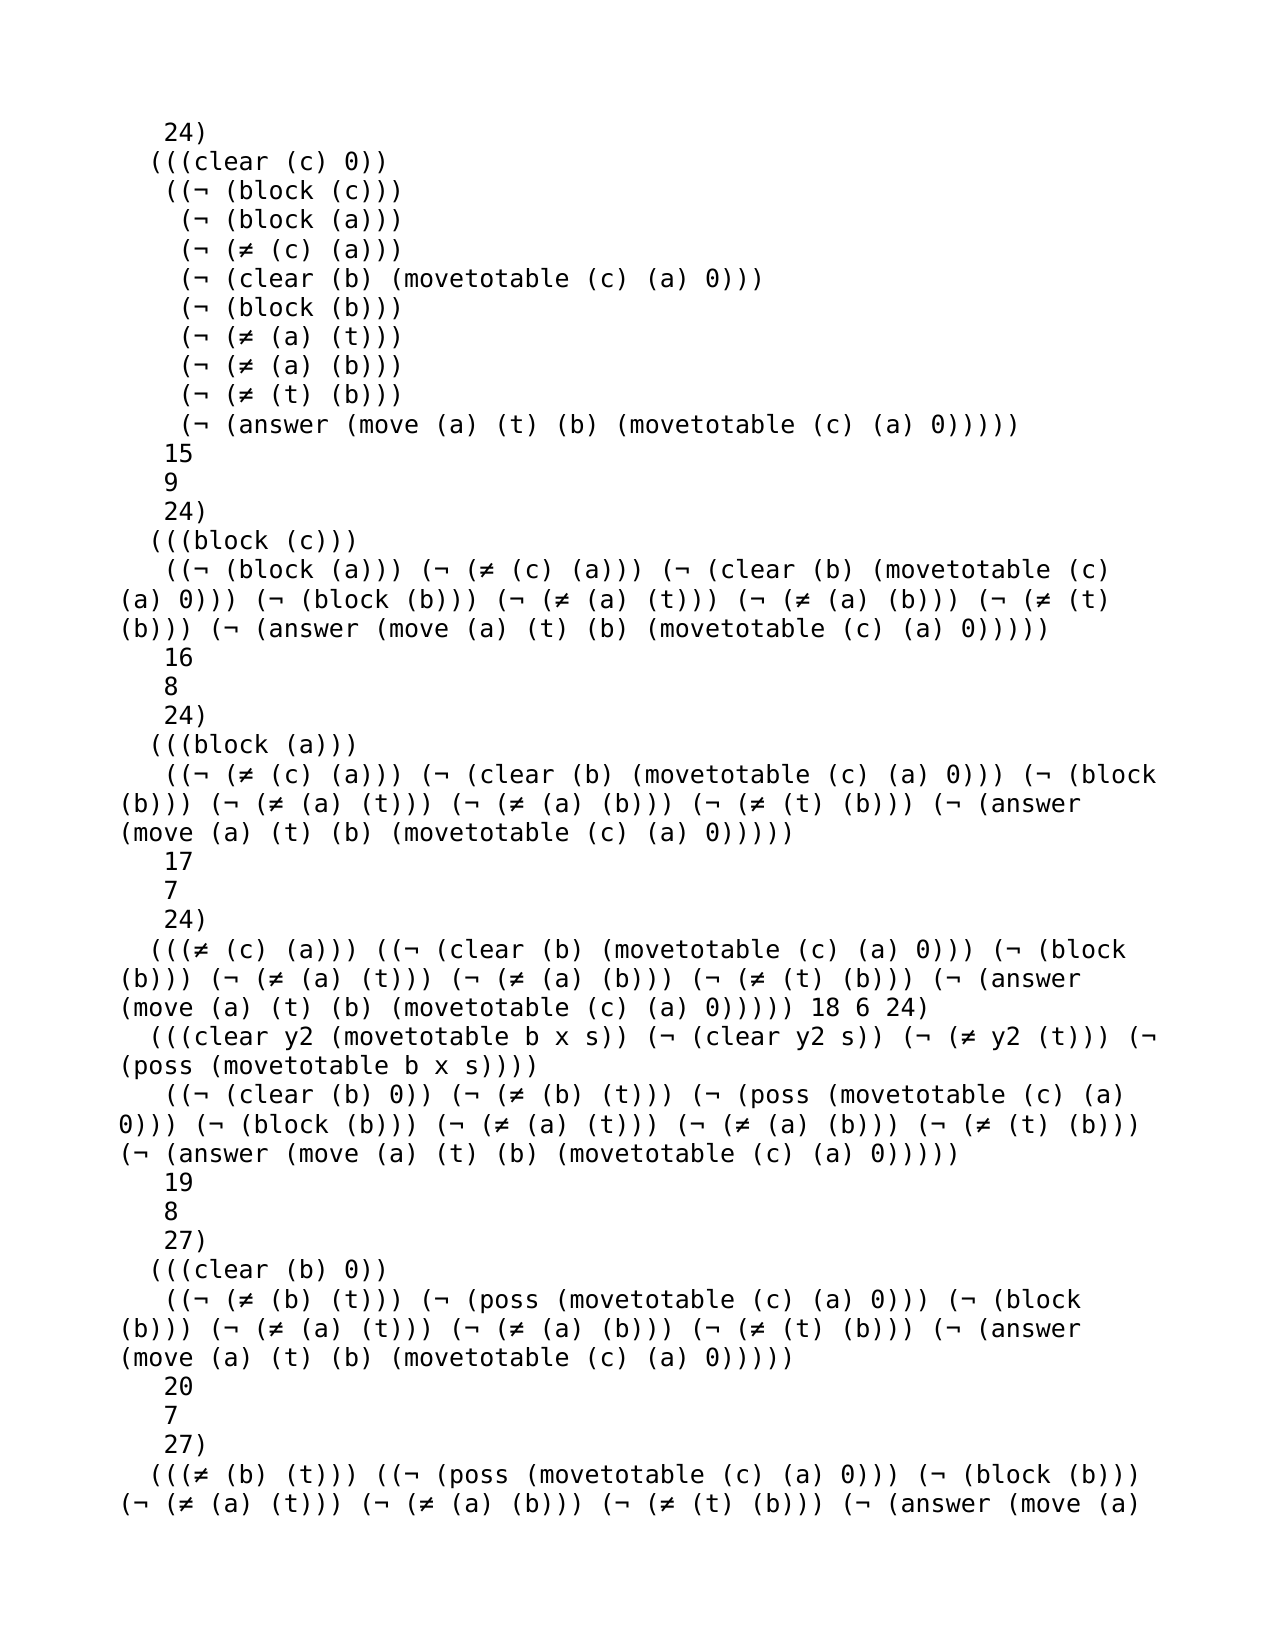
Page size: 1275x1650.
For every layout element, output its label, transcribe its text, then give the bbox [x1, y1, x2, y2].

text (¬ (block (b))) [118, 293, 1157, 322]
text ((¬ (clear (b) 0)) (¬ (≠ (b) (t))) (¬ (poss (movetotable (c) (a) 0))) (¬ (block (b))) (¬ (≠ (a) (t))) (¬ (≠ (a) (b))) (¬ (≠ (t) (b))) (¬ (answer (move (a) (t) (b) (movetotable (c) (a) 0))))) [118, 1081, 1157, 1168]
text (¬ (≠ (c) (a))) [118, 235, 1157, 264]
text (((≠ (b) (t))) ((¬ (poss (movetotable (c) (a) 0))) (¬ (block (b))) (¬ (≠ (a) (t))) (¬ (≠ (a) (b))) (¬ (≠ (t) (b))) (¬ (answer (move (a) [118, 1460, 1157, 1518]
text (¬ (block (a))) [118, 206, 1157, 235]
text 24) [118, 701, 1157, 731]
text 24) [118, 497, 1157, 526]
text (¬ (≠ (t) (b))) [118, 381, 1157, 410]
text (¬ (clear (b) (movetotable (c) (a) 0))) [118, 264, 1157, 293]
text (((clear (c) 0)) [118, 147, 1157, 176]
text ((¬ (block (c))) [118, 176, 1157, 206]
text 9 [118, 468, 1157, 497]
text 24) [118, 118, 1157, 147]
text 17 [118, 847, 1157, 876]
text (((clear (b) 0)) [118, 1256, 1157, 1285]
text 27) [118, 1226, 1157, 1256]
text 20 [118, 1372, 1157, 1401]
text 19 [118, 1168, 1157, 1197]
text ((¬ (block (a))) (¬ (≠ (c) (a))) (¬ (clear (b) (movetotable (c) (a) 0))) (¬ (block (b))) (¬ (≠ (a) (t))) (¬ (≠ (a) (b))) (¬ (≠ (t) (b))) (¬ (answer (move (a) (t) (b) (movetotable (c) (a) 0))))) [118, 556, 1157, 643]
text 8 [118, 1197, 1157, 1226]
text 27) [118, 1431, 1157, 1460]
text (¬ (≠ (a) (b))) [118, 351, 1157, 381]
text 7 [118, 1401, 1157, 1431]
text (¬ (≠ (a) (t))) [118, 322, 1157, 351]
text 8 [118, 672, 1157, 701]
text 7 [118, 876, 1157, 906]
text (((≠ (c) (a))) ((¬ (clear (b) (movetotable (c) (a) 0))) (¬ (block (b))) (¬ (≠ (a) (t))) (¬ (≠ (a) (b))) (¬ (≠ (t) (b))) (¬ (answer (move (a) (t) (b) (movetotable (c) (a) 0))))) 18 6 24) [118, 935, 1157, 1022]
text 16 [118, 643, 1157, 672]
text ((¬ (≠ (b) (t))) (¬ (poss (movetotable (c) (a) 0))) (¬ (block (b))) (¬ (≠ (a) (t))) (¬ (≠ (a) (b))) (¬ (≠ (t) (b))) (¬ (answer (move (a) (t) (b) (movetotable (c) (a) 0))))) [118, 1285, 1157, 1372]
text ((¬ (≠ (c) (a))) (¬ (clear (b) (movetotable (c) (a) 0))) (¬ (block (b))) (¬ (≠ (a) (t))) (¬ (≠ (a) (b))) (¬ (≠ (t) (b))) (¬ (answer (move (a) (t) (b) (movetotable (c) (a) 0))))) [118, 760, 1157, 847]
text 15 [118, 439, 1157, 468]
text (((block (a))) [118, 731, 1157, 760]
text 24) [118, 906, 1157, 935]
text (((block (c))) [118, 526, 1157, 556]
text (((clear y2 (movetotable b x s)) (¬ (clear y2 s)) (¬ (≠ y2 (t))) (¬ (poss (movetotable b x s)))) [118, 1022, 1157, 1081]
text (¬ (answer (move (a) (t) (b) (movetotable (c) (a) 0))))) [118, 410, 1157, 439]
